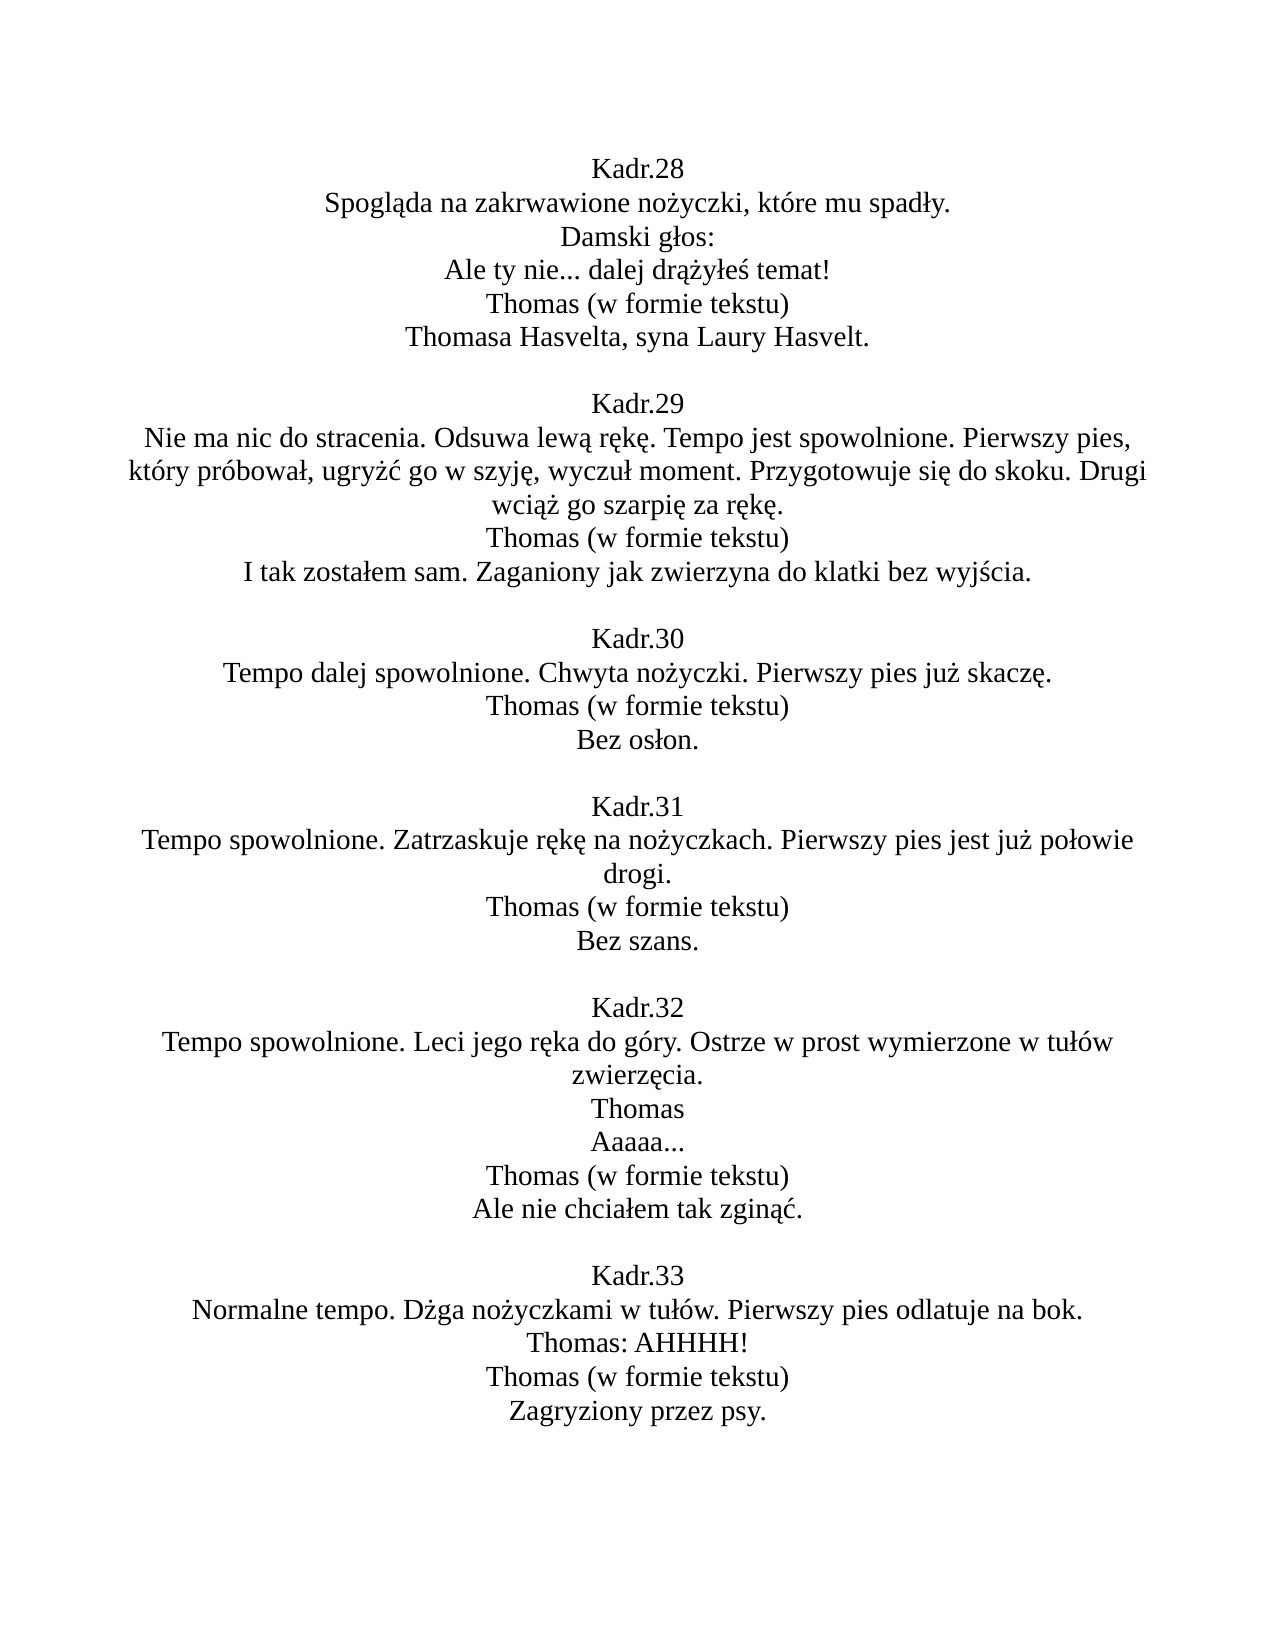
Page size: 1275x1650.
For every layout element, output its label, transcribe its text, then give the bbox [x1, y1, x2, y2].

text Ale nie chciałem tak zginąć. [118, 1191, 1157, 1225]
text Kadr.32 [118, 990, 1157, 1024]
text Tempo spowolnione. Zatrzaskuje rękę na nożyczkach. Pierwszy pies jest już połowie drogi. [118, 822, 1157, 889]
text Thomas (w formie tekstu) [118, 286, 1157, 319]
text Tempo dalej spowolnione. Chwyta nożyczki. Pierwszy pies już skaczę. [118, 655, 1157, 688]
text Thomas [118, 1091, 1157, 1124]
text Kadr.33 [118, 1258, 1157, 1292]
text Thomas (w formie tekstu) [118, 1359, 1157, 1393]
text Thomas (w formie tekstu) [118, 889, 1157, 923]
text Kadr.28 [118, 152, 1157, 185]
text Kadr.30 [118, 621, 1157, 655]
text Zagryziony przez psy. [118, 1393, 1157, 1426]
text Spogląda na zakrwawione nożyczki, które mu spadły. [118, 185, 1157, 219]
text Kadr.29 [118, 386, 1157, 420]
text Bez osłon. [118, 722, 1157, 755]
text Nie ma nic do stracenia. Odsuwa lewą rękę. Tempo jest spowolnione. Pierwszy pies, który próbował, ugryżć go w szyję, wyczuł moment. Przygotowuje się do skoku. Drugi wciąż go szarpię za rękę. [118, 420, 1157, 521]
text Thomas (w formie tekstu) [118, 521, 1157, 554]
text Aaaaa... [118, 1124, 1157, 1158]
text Thomas (w formie tekstu) [118, 1158, 1157, 1191]
text Tempo spowolnione. Leci jego ręka do góry. Ostrze w prost wymierzone w tułów zwierzęcia. [118, 1024, 1157, 1091]
text Ale ty nie... dalej drążyłeś temat! [118, 252, 1157, 286]
text Thomasa Hasvelta, syna Laury Hasvelt. [118, 319, 1157, 353]
text Damski głos: [118, 219, 1157, 252]
text Bez szans. [118, 923, 1157, 957]
text Thomas: AHHHH! [118, 1326, 1157, 1359]
text Thomas (w formie tekstu) [118, 688, 1157, 722]
text Normalne tempo. Dżga nożyczkami w tułów. Pierwszy pies odlatuje na bok. [118, 1292, 1157, 1326]
text I tak zostałem sam. Zaganiony jak zwierzyna do klatki bez wyjścia. [118, 554, 1157, 588]
text Kadr.31 [118, 789, 1157, 822]
